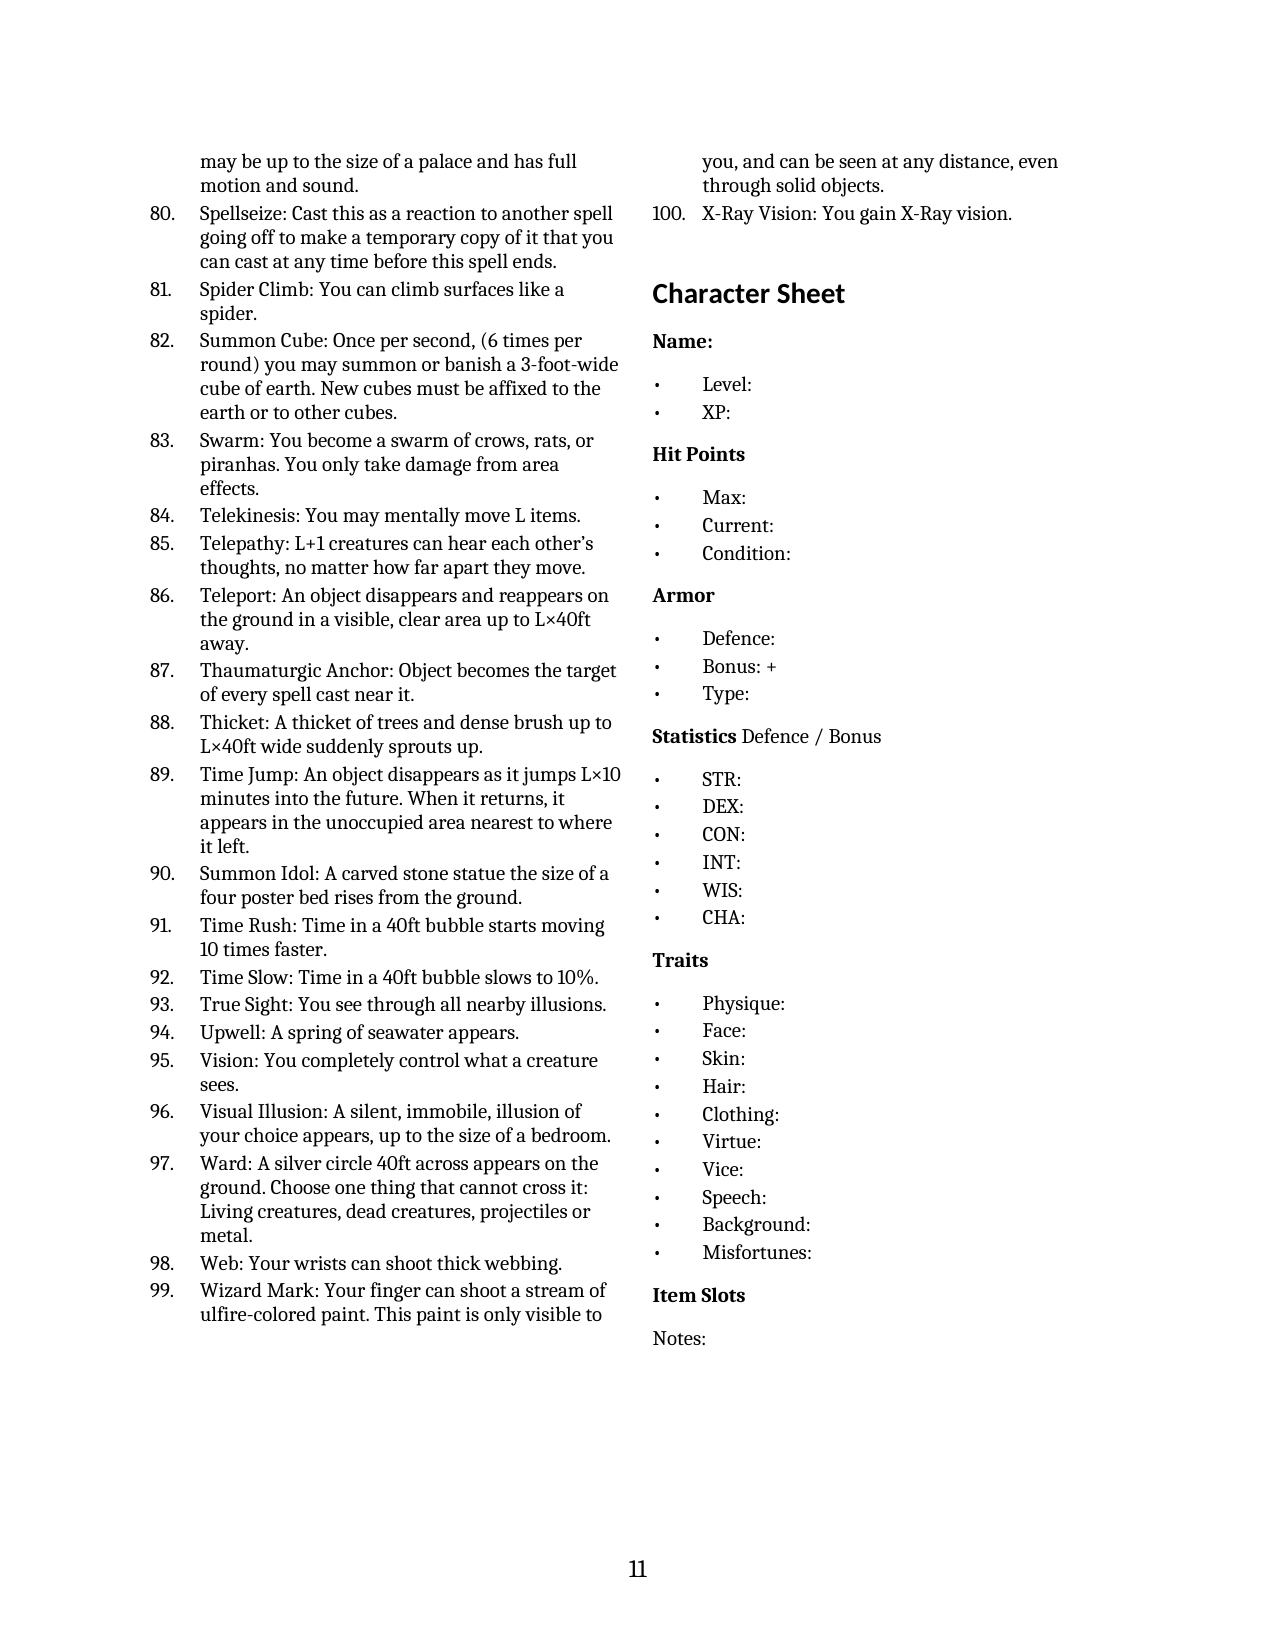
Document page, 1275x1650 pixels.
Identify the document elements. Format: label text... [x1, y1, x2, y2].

text Hit Points [652, 443, 1125, 467]
list Current: [652, 513, 1125, 537]
list Vice: [652, 1158, 1125, 1182]
list Swarm: You become a swarm of crows, rats, or piranhas. You only take damage from area effects. [150, 428, 622, 500]
list Clothing: [652, 1102, 1125, 1126]
list CHA: [652, 906, 1125, 930]
list Time Rush: Time in a 40ft bubble starts moving 10 times faster. [150, 914, 622, 962]
list Web: Your wrists can shoot thick webbing. [150, 1251, 622, 1275]
list INT: [652, 851, 1125, 874]
list Summon Cube: Once per second, (6 times per round) you may summon or banish a 3-foot-wide cube of earth. New cubes must be affixed to the earth or to other cubes. [150, 329, 622, 425]
list Thaumaturgic Anchor: Object becomes the target of every spell cast near it. [150, 659, 622, 707]
text Armor [652, 584, 1125, 608]
list Time Jump: An object disappears as it jumps L×10 minutes into the future. When it returns, it appears in the unoccupied area nearest to where it left. [150, 762, 622, 858]
list you, and can be seen at any distance, even through solid objects. [652, 150, 1125, 198]
list may be up to the size of a palace and has full motion and sound. [150, 150, 622, 198]
subtitle Character Sheet [652, 276, 1125, 311]
list Background: [652, 1213, 1125, 1237]
text Notes: [652, 1326, 1125, 1350]
list True Sight: You see through all nearby illusions. [150, 993, 622, 1017]
list Level: [652, 373, 1125, 397]
list Thicket: A thicket of trees and dense brush up to L×40ft wide suddenly sprouts up. [150, 711, 622, 759]
list Speech: [652, 1185, 1125, 1209]
list Physique: [652, 991, 1125, 1015]
list XP: [652, 400, 1125, 424]
list Bonus: + [652, 654, 1125, 678]
list X-Ray Vision: You gain X-Ray vision. [652, 202, 1125, 226]
list Type: [652, 682, 1125, 706]
list Skin: [652, 1047, 1125, 1071]
list Wizard Mark: Your finger can shoot a stream of ulfire-colored paint. This paint is only visible to [150, 1279, 622, 1327]
list Ward: A silver circle 40ft across appears on the ground. Choose one thing that cannot cross it: Living creatures, dead creatures, projectiles or metal. [150, 1152, 622, 1248]
list Condition: [652, 541, 1125, 565]
list STR: [652, 767, 1125, 791]
list DEX: [652, 795, 1125, 819]
list Time Slow: Time in a 40ft bubble slows to 10%. [150, 965, 622, 989]
list Upwell: A spring of seawater appears. [150, 1021, 622, 1045]
list Virtue: [652, 1130, 1125, 1154]
list Summon Idol: A carved stone statue the size of a four poster bed rises from the ground. [150, 862, 622, 910]
list Vision: You completely control what a creature sees. [150, 1048, 622, 1096]
text Statistics Defence / Bonus [652, 725, 1125, 749]
list Max: [652, 486, 1125, 510]
list Spellseize: Cast this as a reaction to another spell going off to make a temporary copy of it that you can cast at any time before this spell ends. [150, 202, 622, 273]
text Name: [652, 330, 1125, 354]
list Telepathy: L+1 creatures can hear each other’s thoughts, no matter how far apart they move. [150, 532, 622, 580]
list Hair: [652, 1074, 1125, 1098]
list Misfortunes: [652, 1241, 1125, 1265]
list Defence: [652, 627, 1125, 651]
list Face: [652, 1019, 1125, 1043]
text Item Slots [652, 1283, 1125, 1307]
list Visual Illusion: A silent, immobile, illusion of your choice appears, up to the size of a bedroom. [150, 1100, 622, 1148]
text Traits [652, 949, 1125, 973]
list Spider Climb: You can climb surfaces like a spider. [150, 277, 622, 325]
list WIS: [652, 878, 1125, 902]
list Telekinesis: You may mentally move L items. [150, 504, 622, 528]
list CON: [652, 823, 1125, 847]
list Teleport: An object disappears and reappears on the ground in a visible, clear area up to L×40ft away. [150, 583, 622, 655]
